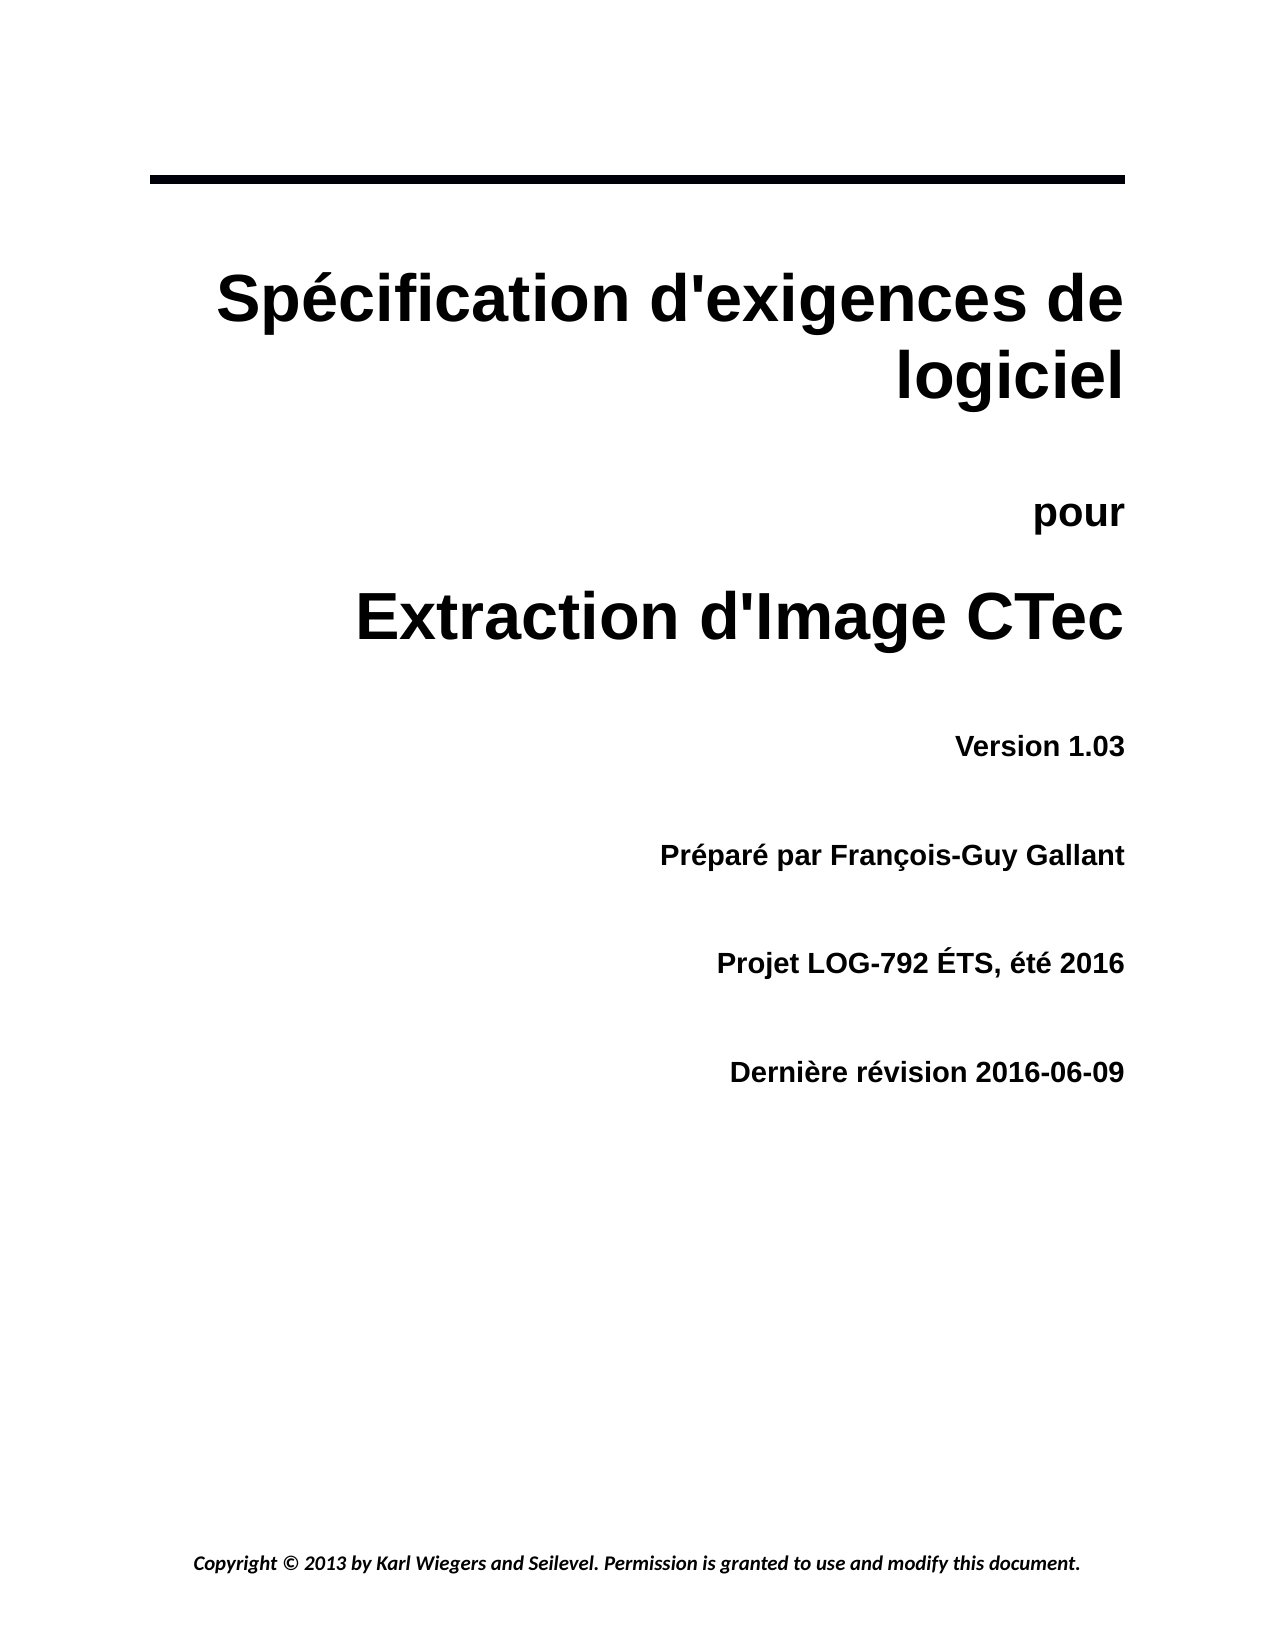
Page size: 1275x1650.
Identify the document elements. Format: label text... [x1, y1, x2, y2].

text Préparé par François-Guy Gallant [150, 837, 1125, 871]
text Projet LOG-792 ÉTS, été 2016 [150, 946, 1125, 979]
title Spécification d'exigences de logiciel [150, 259, 1125, 413]
text Dernière révision 2016-06-09 [150, 1054, 1125, 1088]
title pour [150, 488, 1125, 536]
text Version 1.03 [150, 729, 1125, 762]
title Extraction d'Image CTec [150, 577, 1125, 654]
